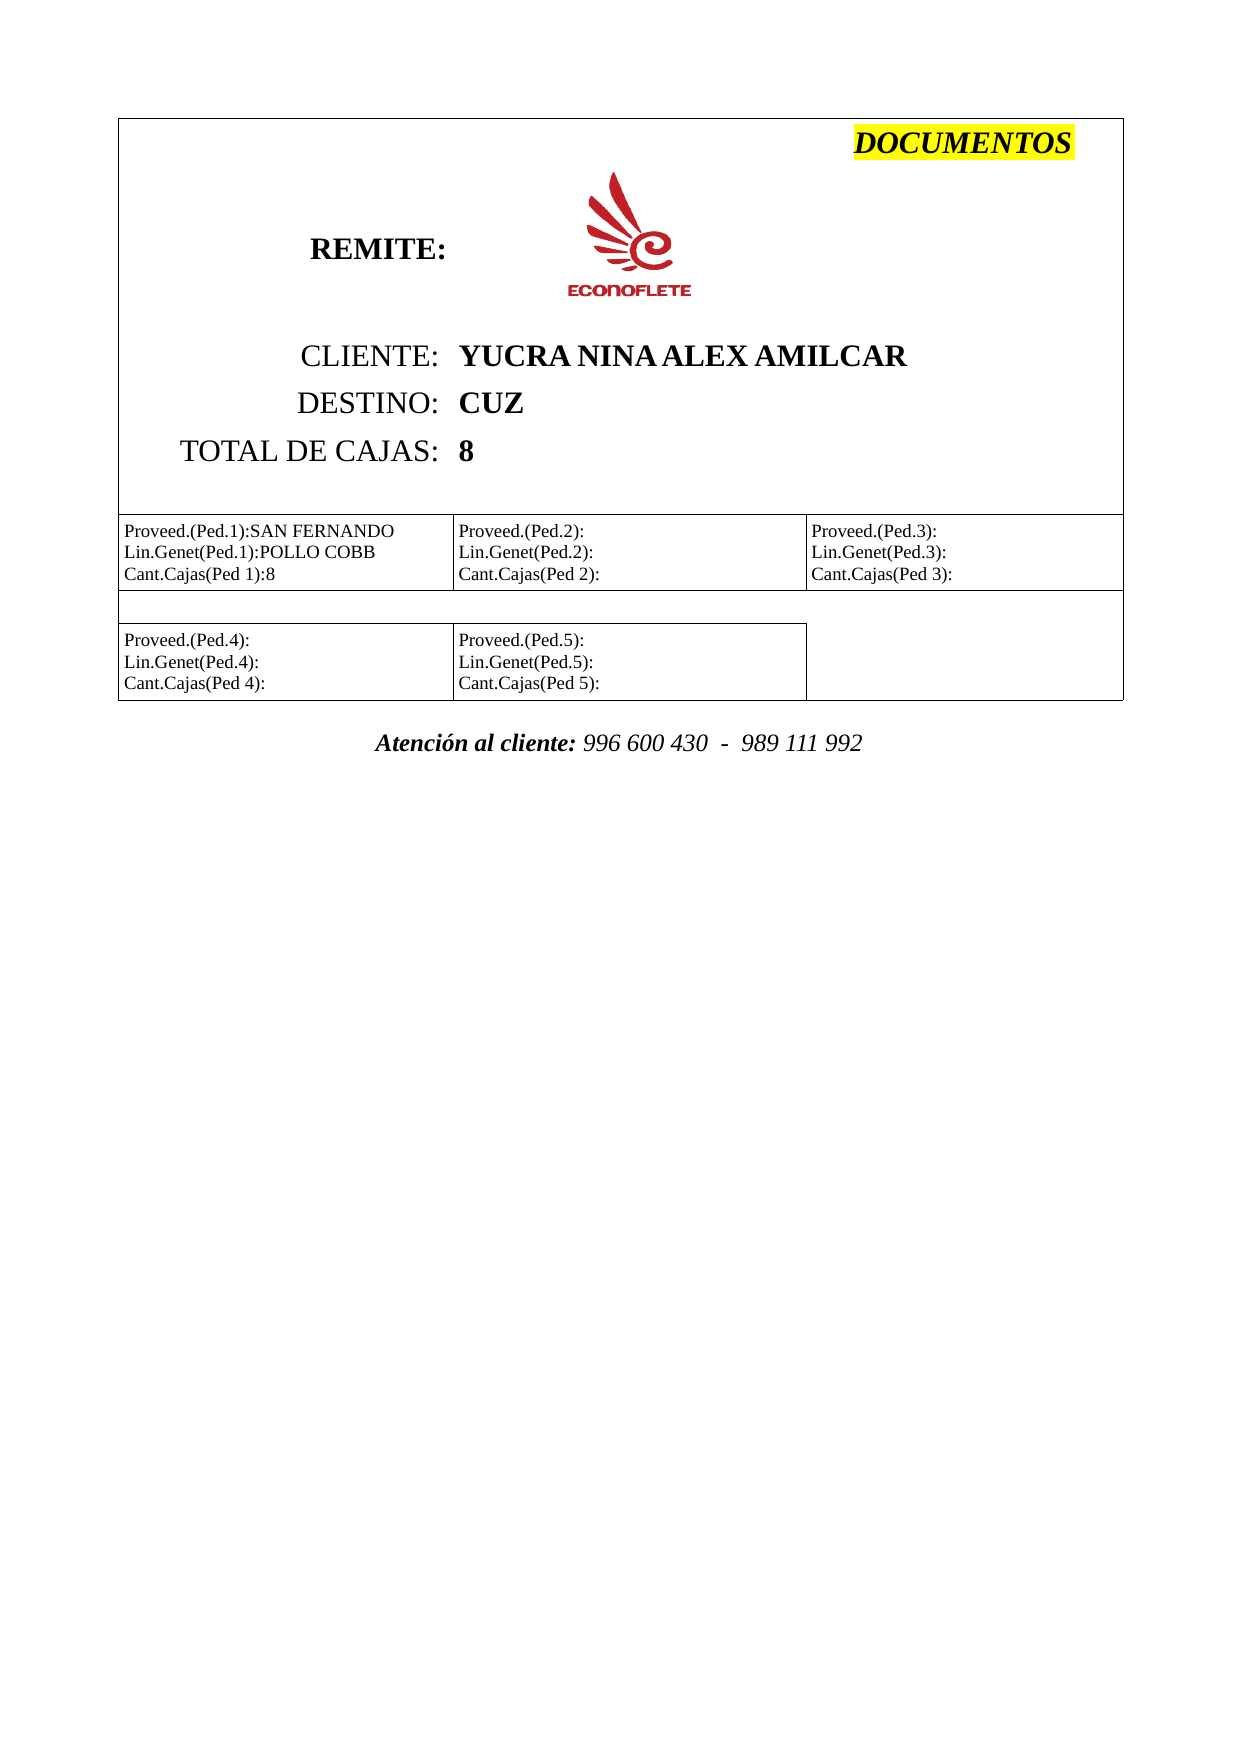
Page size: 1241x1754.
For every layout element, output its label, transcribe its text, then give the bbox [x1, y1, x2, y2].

table_cell TOTAL DE CAJAS: [119, 426, 453, 474]
table_cell CUZ [453, 379, 806, 426]
text Atención al cliente: 996 600 430 - 989 111 992 [118, 728, 1122, 757]
table_cell Proveed.(Ped.4): Lin.Genet(Ped.4): Cant.Cajas(Ped 4): [119, 624, 453, 699]
table_cell Proveed.(Ped.1):SAN FERNANDO Lin.Genet(Ped.1):POLLO COBB Cant.Cajas(Ped 1):8 [119, 515, 453, 590]
table_cell Proveed.(Ped.2): Lin.Genet(Ped.2): Cant.Cajas(Ped 2): [454, 515, 806, 590]
table_cell [453, 474, 806, 514]
table_cell [453, 591, 806, 623]
table_cell REMITE: [119, 166, 453, 332]
table_cell [807, 623, 1123, 699]
table_cell [806, 166, 1123, 332]
table_cell [806, 591, 1123, 623]
table_cell CLIENTE: [119, 332, 453, 379]
table_cell [453, 166, 806, 332]
table_cell 8 [453, 426, 1123, 474]
table_cell [806, 474, 1123, 514]
table_header [453, 119, 806, 166]
table_cell Proveed.(Ped.3): Lin.Genet(Ped.3): Cant.Cajas(Ped 3): [807, 515, 1123, 590]
picture [552, 171, 707, 297]
table_cell [806, 379, 1123, 426]
table_header DOCUMENTOS [806, 119, 1123, 166]
table_header [119, 119, 453, 166]
table_cell YUCRA NINA ALEX AMILCAR [453, 332, 1123, 379]
table_cell DESTINO: [119, 379, 453, 426]
table_cell [119, 474, 453, 514]
table_cell Proveed.(Ped.5): Lin.Genet(Ped.5): Cant.Cajas(Ped 5): [454, 624, 806, 699]
table_cell [119, 591, 453, 623]
